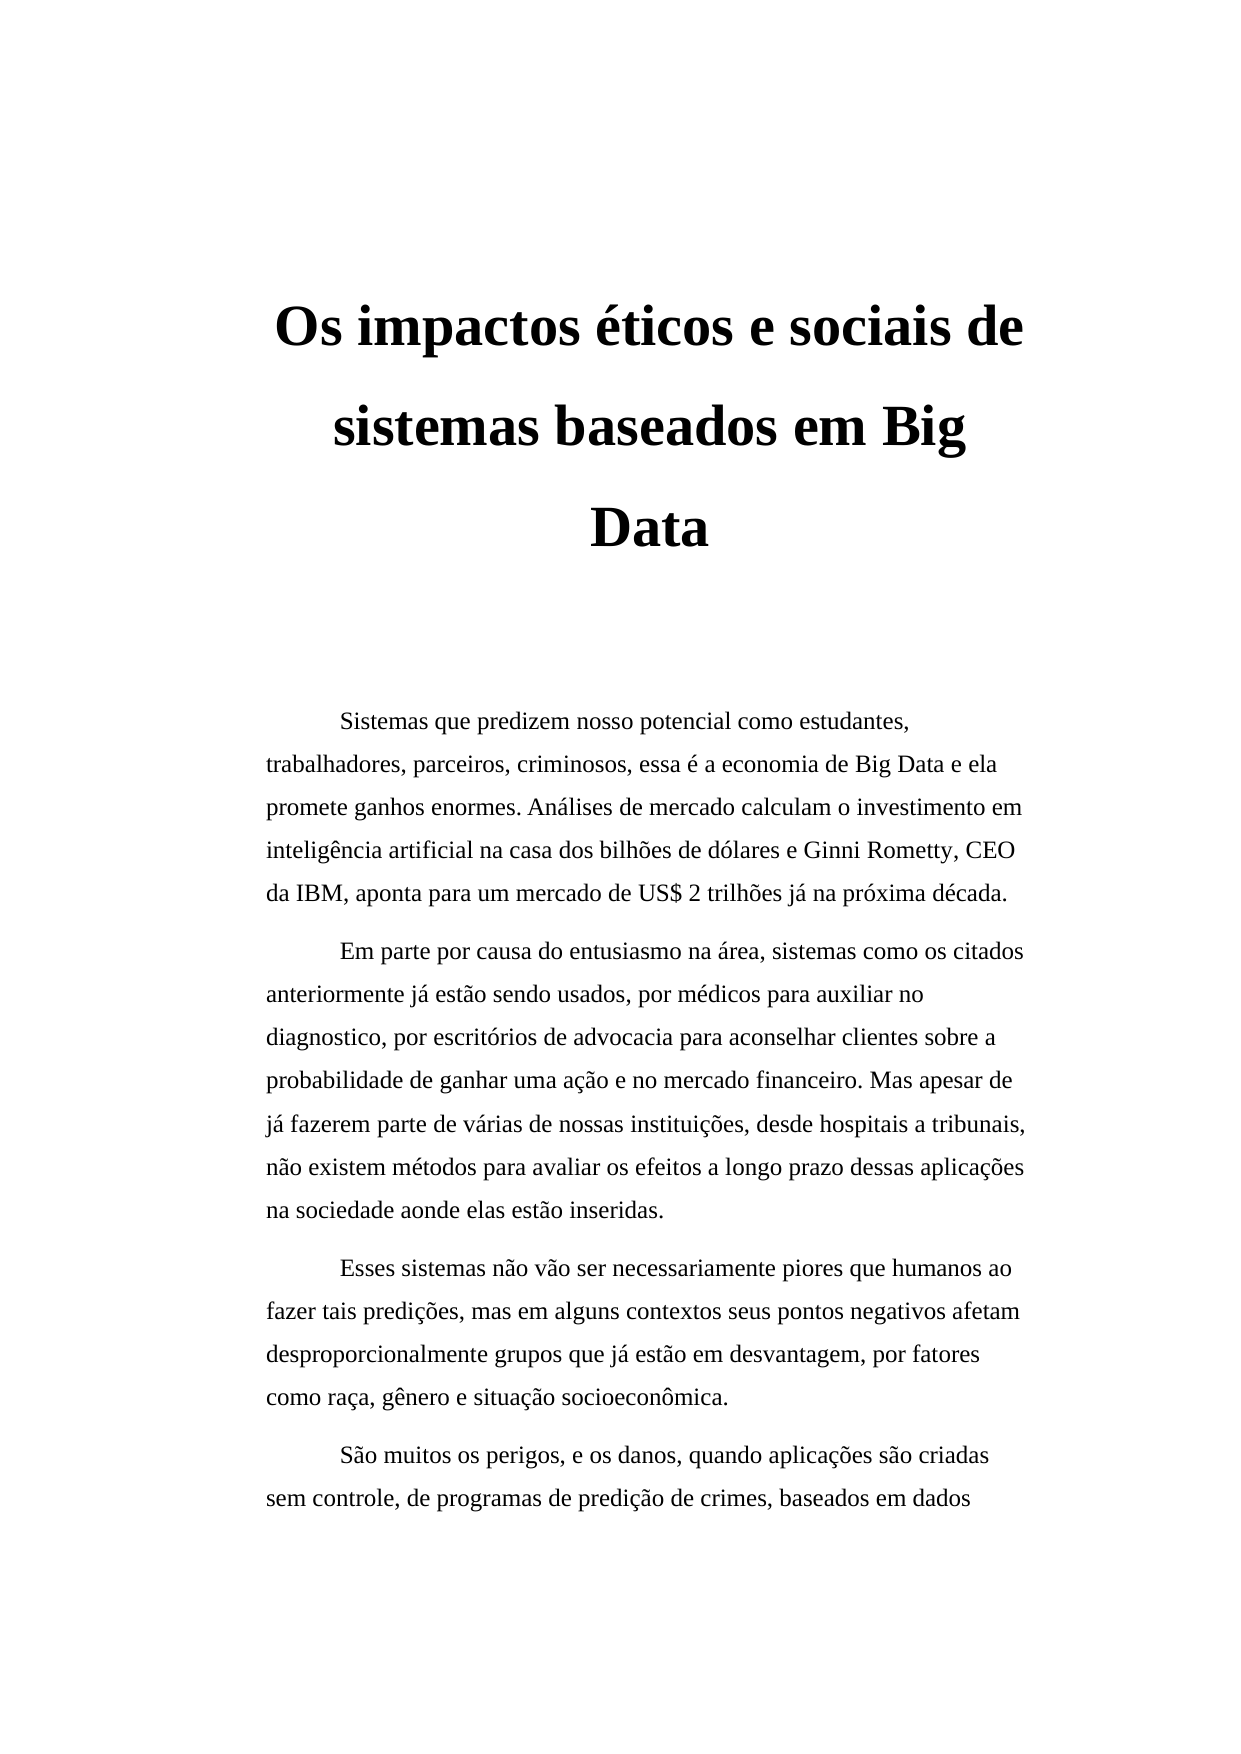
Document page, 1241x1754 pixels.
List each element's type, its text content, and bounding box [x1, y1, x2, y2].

text Sistemas que predizem nosso potencial como estudantes, trabalhadores, parceiros, criminosos, essa é a economia de Big Data e ela promete ganhos enormes. Análises de mercado calculam o investimento em inteligência artificial na casa dos bilhões de dólares e Ginni Rometty, CEO da IBM, aponta para um mercado de US$ 2 trilhões já na próxima década. [266, 663, 1033, 907]
title Os impactos éticos e sociais de sistemas baseados em Big Data [266, 291, 1033, 559]
text Em parte por causa do entusiasmo na área, sistemas como os citados anteriormente já estão sendo usados, por médicos para auxiliar no diagnostico, por escritórios de advocacia para aconselhar clientes sobre a probabilidade de ganhar uma ação e no mercado financeiro. Mas apesar de já fazerem parte de várias de nossas instituições, desde hospitais a tribunais, não existem métodos para avaliar os efeitos a longo prazo dessas aplicações na sociedade aonde elas estão inseridas. [266, 936, 1033, 1224]
text Esses sistemas não vão ser necessariamente piores que humanos ao fazer tais predições, mas em alguns contextos seus pontos negativos afetam desproporcionalmente grupos que já estão em desvantagem, por fatores como raça, gênero e situação socioeconômica. [266, 1253, 1033, 1411]
text São muitos os perigos, e os danos, quando aplicações são criadas sem controle, de programas de predição de crimes, baseados em dados [266, 1440, 1033, 1512]
